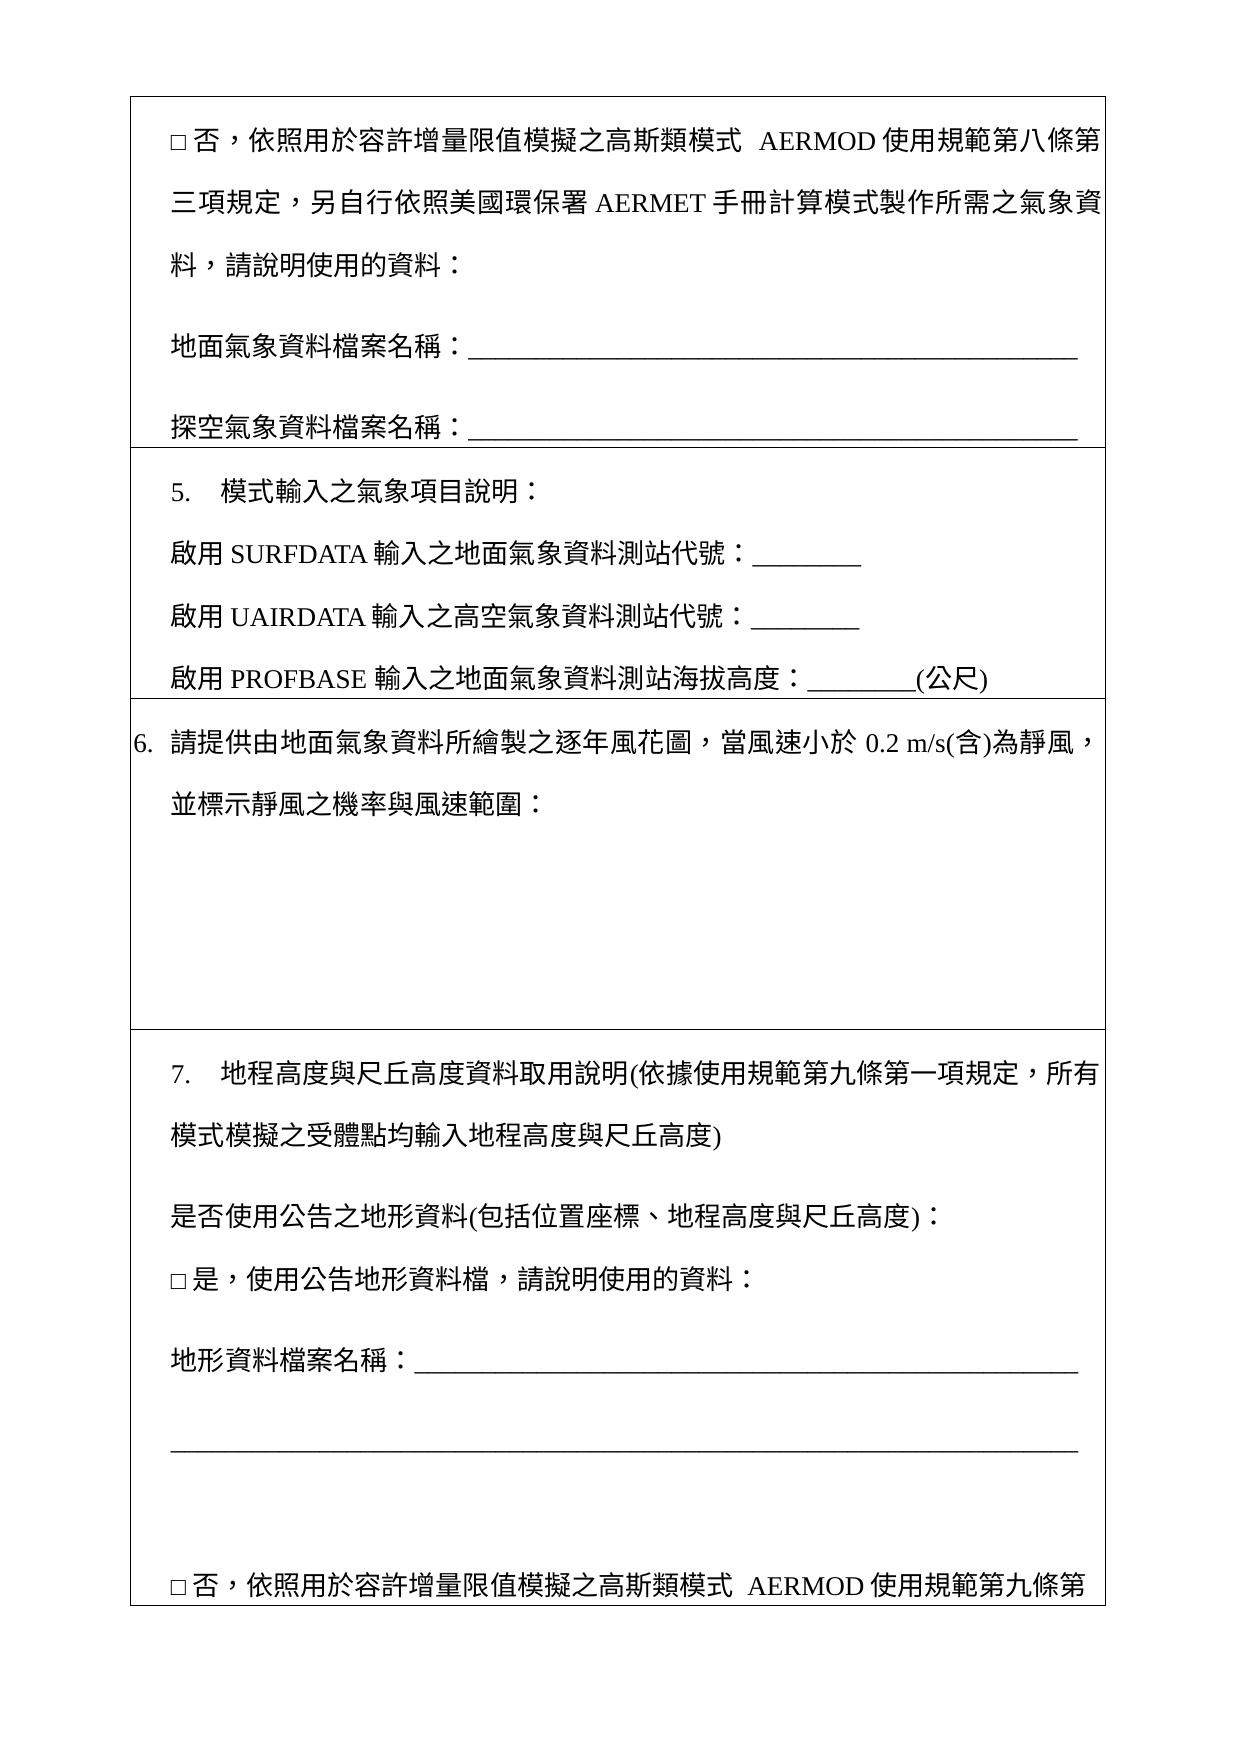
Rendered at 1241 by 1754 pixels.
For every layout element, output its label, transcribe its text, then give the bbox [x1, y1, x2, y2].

table_cell 地程高度與尺丘高度資料取用說明(依據使用規範第九條第一項規定，所有模式模擬之受體點均輸入地程高度與尺丘高度) 是否使用公告之地形資料(包括位置座標、地程高度與尺丘高度)： □ 是，使用公告地形資料檔，請說明使用的資料： 地形資料檔案名稱：_________________________________________________ ___________________________________________________________________ □ 否，依照用於容許增量限值模擬之高斯類模式 AERMOD使用規範第九條第 [131, 1030, 1105, 1604]
table_cell □ 否，依照用於容許增量限值模擬之高斯類模式 AERMOD使用規範第八條第三項規定，另自行依照美國環保署AERMET手冊計算模式製作所需之氣象資料，請說明使用的資料： 地面氣象資料檔案名稱：_____________________________________________ 探空氣象資料檔案名稱：_____________________________________________ [131, 97, 1105, 447]
table_cell 模式輸入之氣象項目說明： 啟用SURFDATA 輸入之地面氣象資料測站代號：________ 啟用UAIRDATA 輸入之高空氣象資料測站代號：________ 啟用PROFBASE 輸入之地面氣象資料測站海拔高度：________(公尺) [131, 448, 1105, 698]
table_cell 請提供由地面氣象資料所繪製之逐年風花圖，當風速小於0.2 m/s(含)為靜風，並標示靜風之機率與風速範圍： [131, 699, 1105, 1028]
